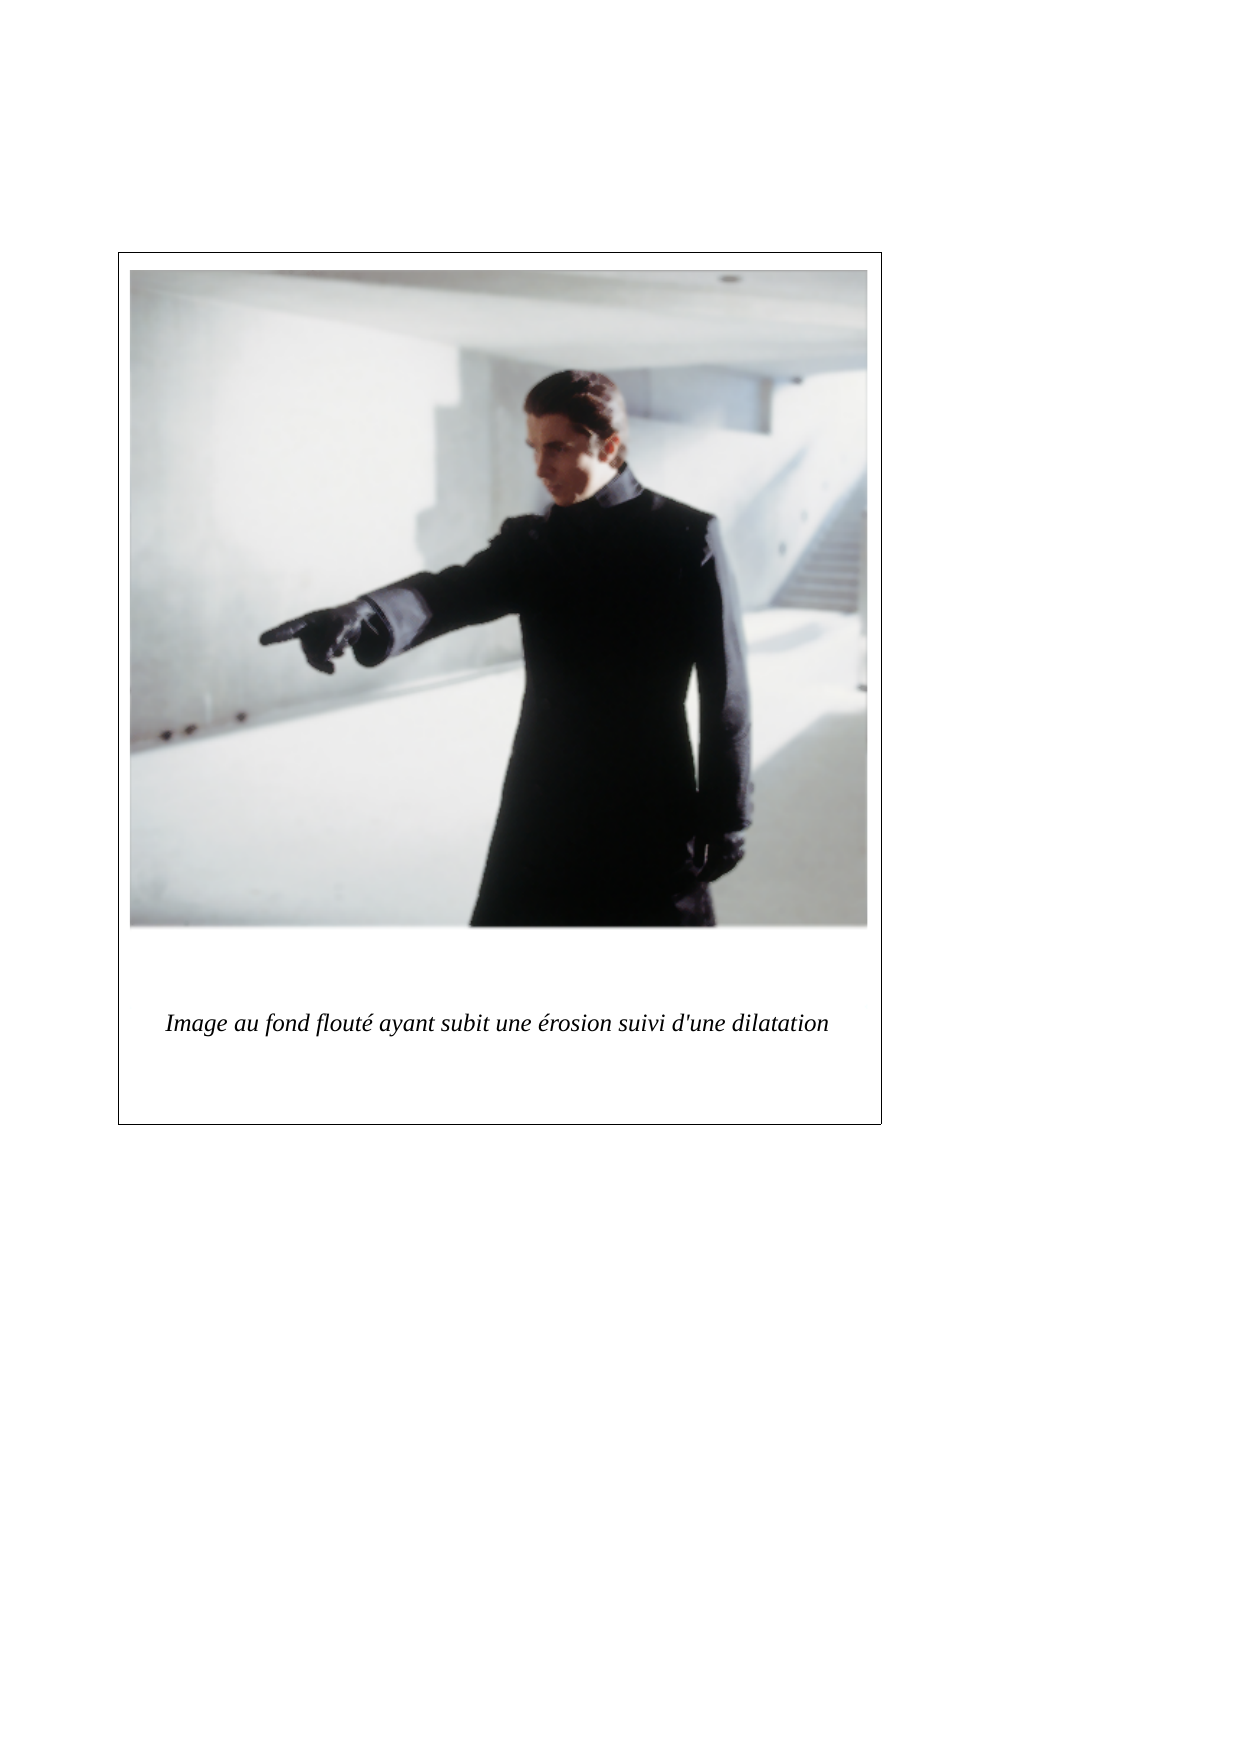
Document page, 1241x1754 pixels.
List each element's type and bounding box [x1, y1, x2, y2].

table_header [119, 253, 881, 1124]
picture [129, 270, 868, 1009]
